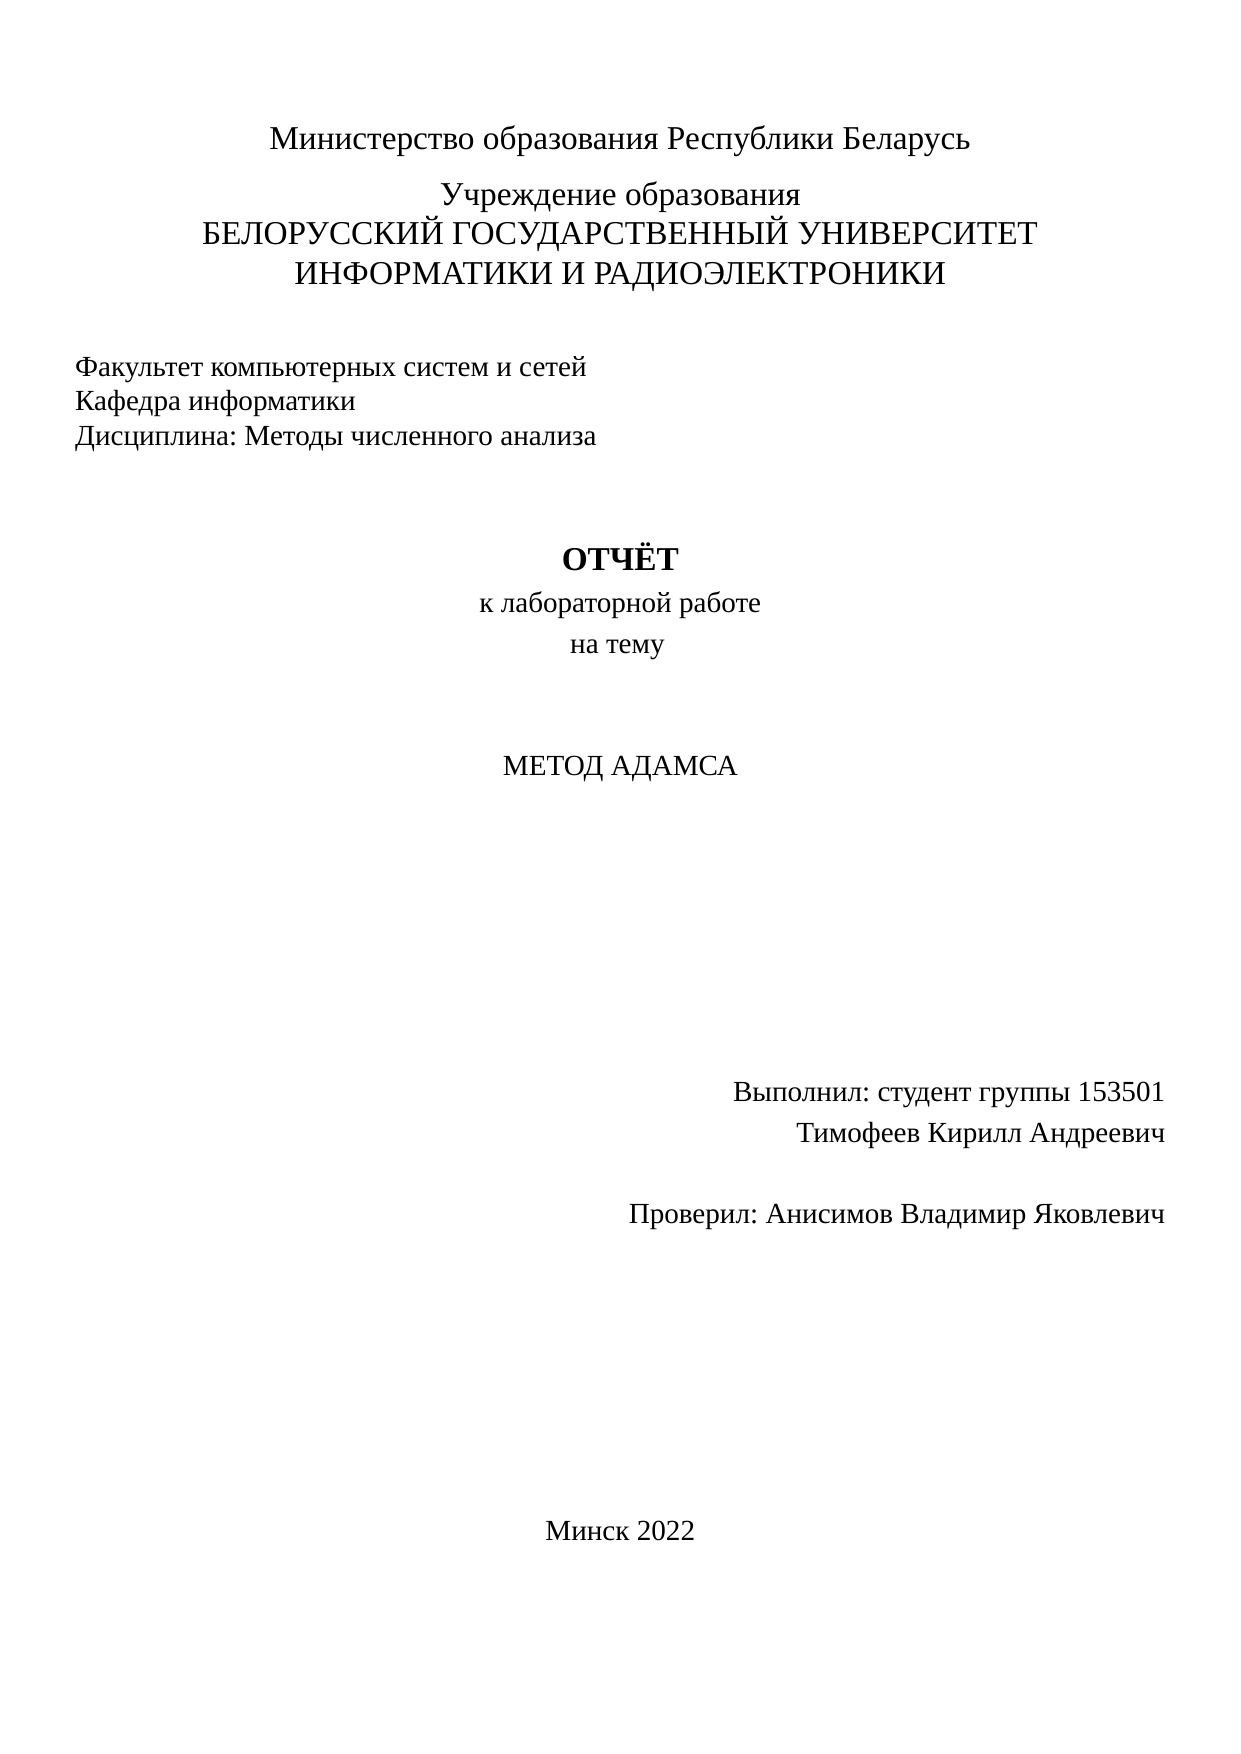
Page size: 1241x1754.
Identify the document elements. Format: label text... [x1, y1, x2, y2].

text Проверил: Анисимов Владимир Яковлевич [149, 1196, 1165, 1230]
text МЕТОД АДАМСА [75, 748, 1165, 782]
text Тимофеев Кирилл Андреевич [75, 1115, 1165, 1148]
text на тему [75, 626, 1042, 660]
text Дисциплина: Методы численного анализа [75, 418, 1165, 451]
text Минск 2022 [75, 1513, 1165, 1546]
text Учреждение образования [75, 174, 1165, 212]
text Факультет компьютерных систем и сетей [75, 349, 1165, 382]
text Выполнил: студент группы 153501 [75, 1074, 1165, 1108]
text к лабораторной работе [75, 585, 1165, 619]
text ИНФОРМАТИКИ И РАДИОЭЛЕКТРОНИКИ [75, 253, 1165, 291]
text ОТЧЁТ [75, 540, 1165, 578]
text Министерство образования Республики Беларусь [75, 118, 1165, 156]
text БЕЛОРУССКИЙ ГОСУДАРСТВЕННЫЙ УНИВЕРСИТЕТ [75, 214, 1165, 252]
text Кафедра информатики [75, 383, 1165, 417]
